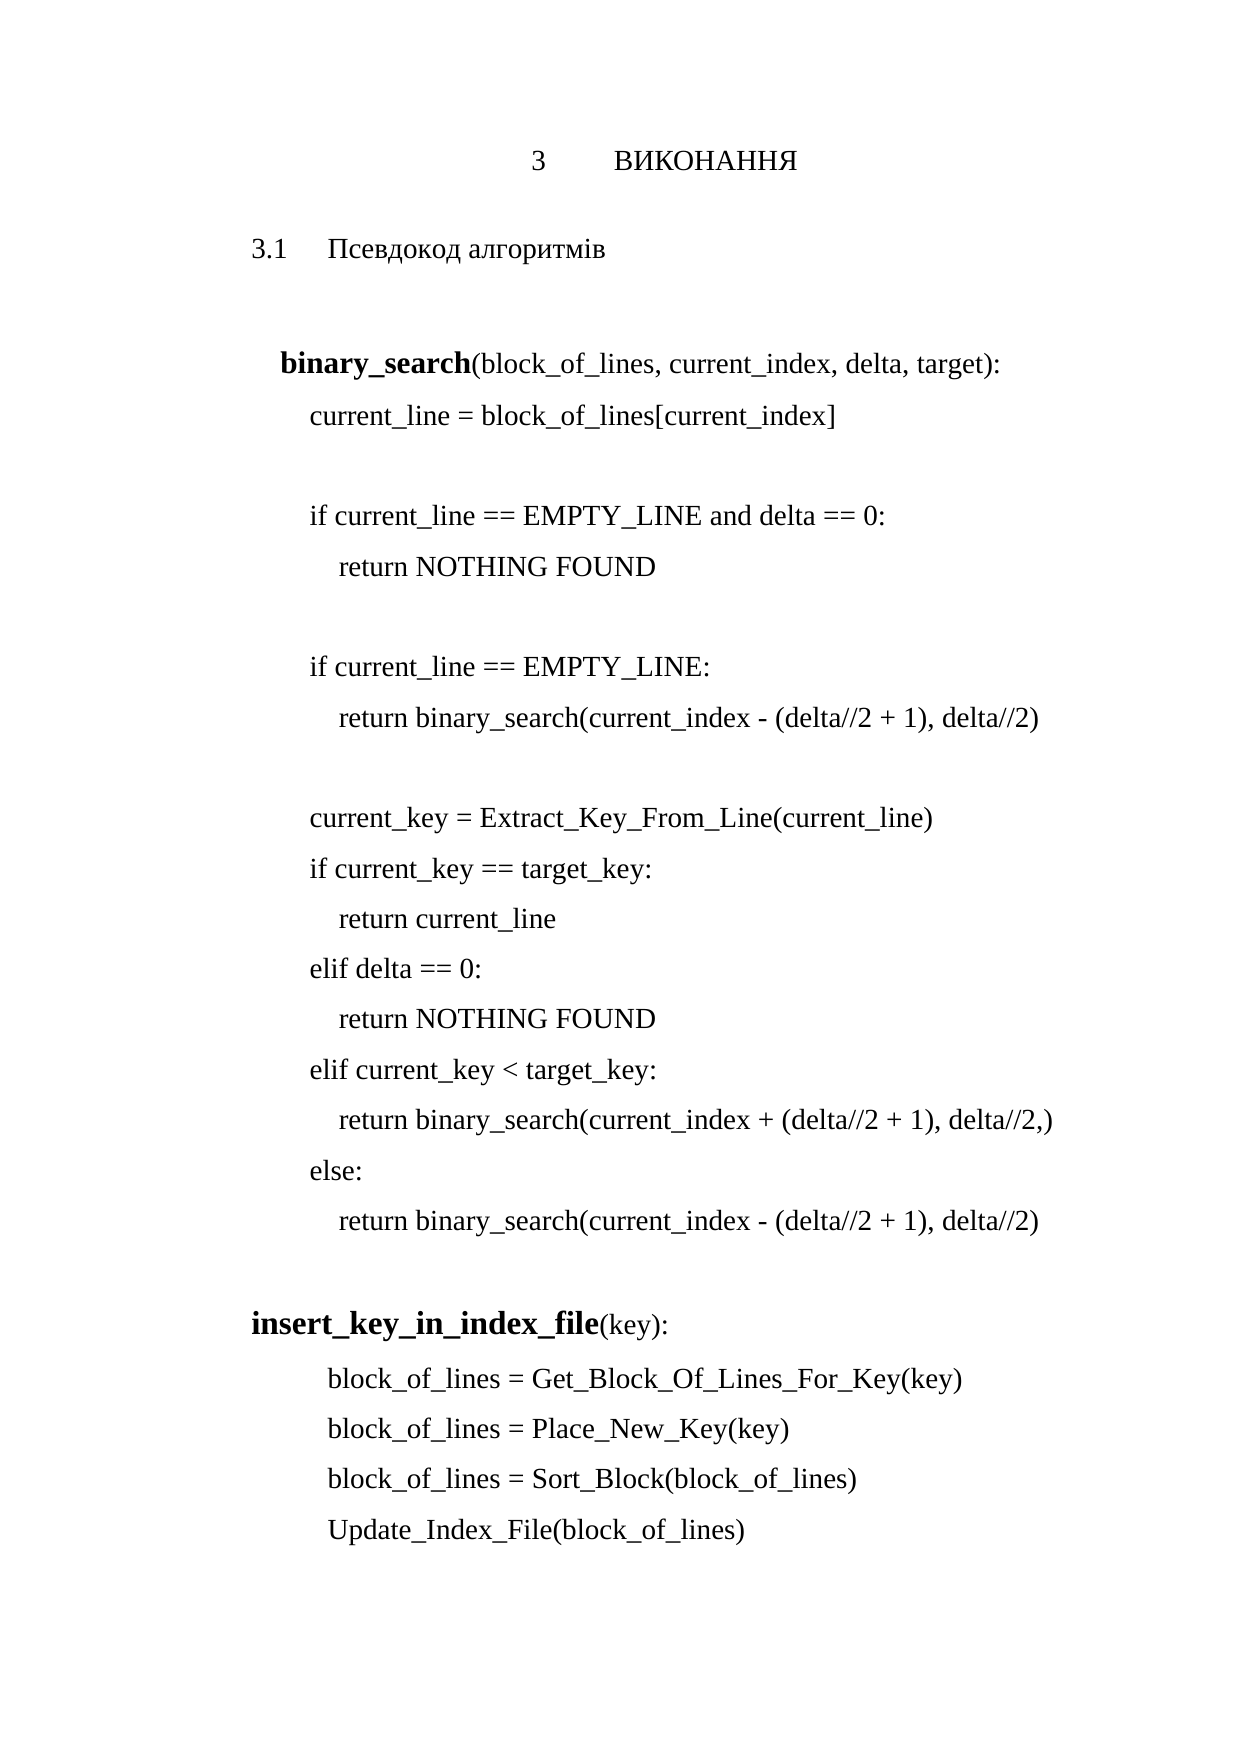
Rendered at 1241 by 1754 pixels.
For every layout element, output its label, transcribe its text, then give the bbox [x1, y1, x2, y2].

subtitle Псевдокод алгоритмів [177, 231, 1152, 264]
text return binary_search(current_index - (delta//2 + 1), delta//2) [177, 700, 1152, 733]
text else: [177, 1153, 1152, 1186]
text binary_search(block_of_lines, current_index, delta, target): [177, 344, 1152, 380]
text return current_line [177, 901, 1152, 934]
text block_of_lines = Get_Block_Of_Lines_For_Key(key) [177, 1361, 1152, 1394]
text elif delta == 0: [177, 951, 1152, 985]
text insert_key_in_index_file(key): [177, 1303, 1152, 1342]
text elif current_key < target_key: [177, 1052, 1152, 1086]
text return NOTHING FOUND [177, 1002, 1152, 1035]
text block_of_lines = Place_New_Key(key) [177, 1411, 1152, 1445]
text if current_line == EMPTY_LINE and delta == 0: [177, 498, 1152, 532]
text return binary_search(current_index - (delta//2 + 1), delta//2) [177, 1203, 1152, 1236]
text current_key = Extract_Key_From_Line(current_line) [177, 800, 1152, 834]
subtitle Виконання [177, 143, 1152, 177]
text if current_line == EMPTY_LINE: [177, 649, 1152, 683]
text block_of_lines = Sort_Block(block_of_lines) [177, 1462, 1152, 1495]
text return NOTHING FOUND [177, 549, 1152, 582]
text Update_Index_File(block_of_lines) [177, 1512, 1152, 1546]
text current_line = block_of_lines[current_index] [177, 398, 1152, 431]
text if current_key == target_key: [177, 851, 1152, 884]
text return binary_search(current_index + (delta//2 + 1), delta//2,) [177, 1102, 1152, 1136]
